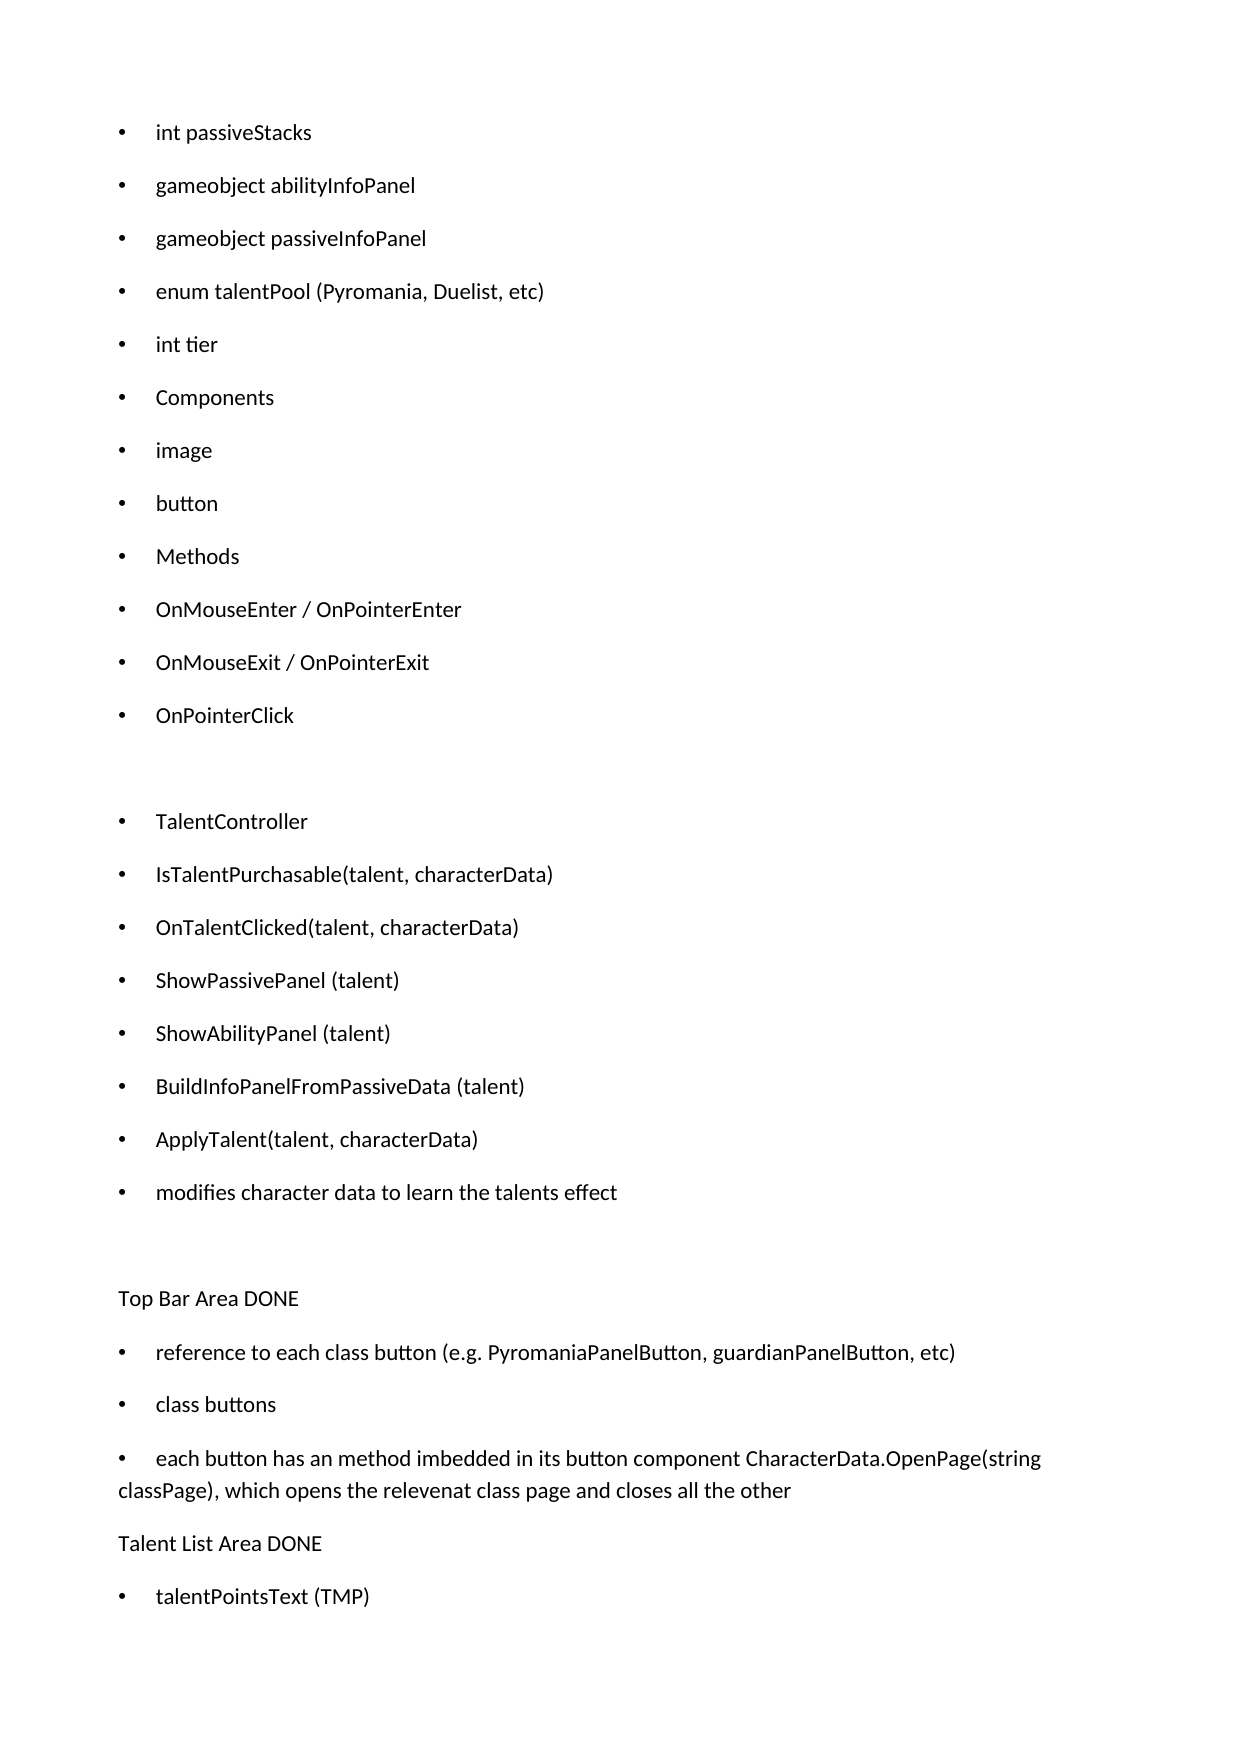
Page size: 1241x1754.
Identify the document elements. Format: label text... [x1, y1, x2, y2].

list OnMouseEnter / OnPointerEnter [81, 595, 1122, 623]
list OnTalentClicked(talent, characterData) [81, 913, 1122, 941]
list modifies character data to learn the talents effect [81, 1178, 1122, 1207]
list class buttons [81, 1391, 1122, 1419]
text Top Bar Area DONE [118, 1284, 1122, 1313]
list talentPointsText (TMP) [81, 1582, 1122, 1610]
list BuildInfoPanelFromPassiveData (talent) [81, 1072, 1122, 1101]
list int passiveStacks [81, 118, 1122, 146]
list Components [81, 383, 1122, 411]
list ShowPassivePanel (talent) [81, 966, 1122, 994]
list IsTalentPurchasable(talent, characterData) [81, 860, 1122, 888]
list gameobject passiveInfoPanel [81, 224, 1122, 252]
list Methods [81, 542, 1122, 570]
list enum talentPool (Pyromania, Duelist, etc) [81, 277, 1122, 305]
list image [81, 436, 1122, 464]
text Talent List Area DONE [118, 1529, 1122, 1557]
list int tier [81, 330, 1122, 358]
list TalentController [81, 807, 1122, 835]
list ShowAbilityPanel (talent) [81, 1019, 1122, 1047]
list ApplyTalent(talent, characterData) [81, 1126, 1122, 1153]
list OnMouseExit / OnPointerExit [81, 648, 1122, 676]
list gameobject abilityInfoPanel [81, 171, 1122, 199]
list OnPointerClick [81, 701, 1122, 729]
list each button has an method imbedded in its button component CharacterData.OpenPage(string classPage), which opens the relevenat class page and closes all the other [81, 1444, 1122, 1504]
list reference to each class button (e.g. PyromaniaPanelButton, guardianPanelButton, etc) [81, 1338, 1122, 1366]
list button [81, 489, 1122, 517]
